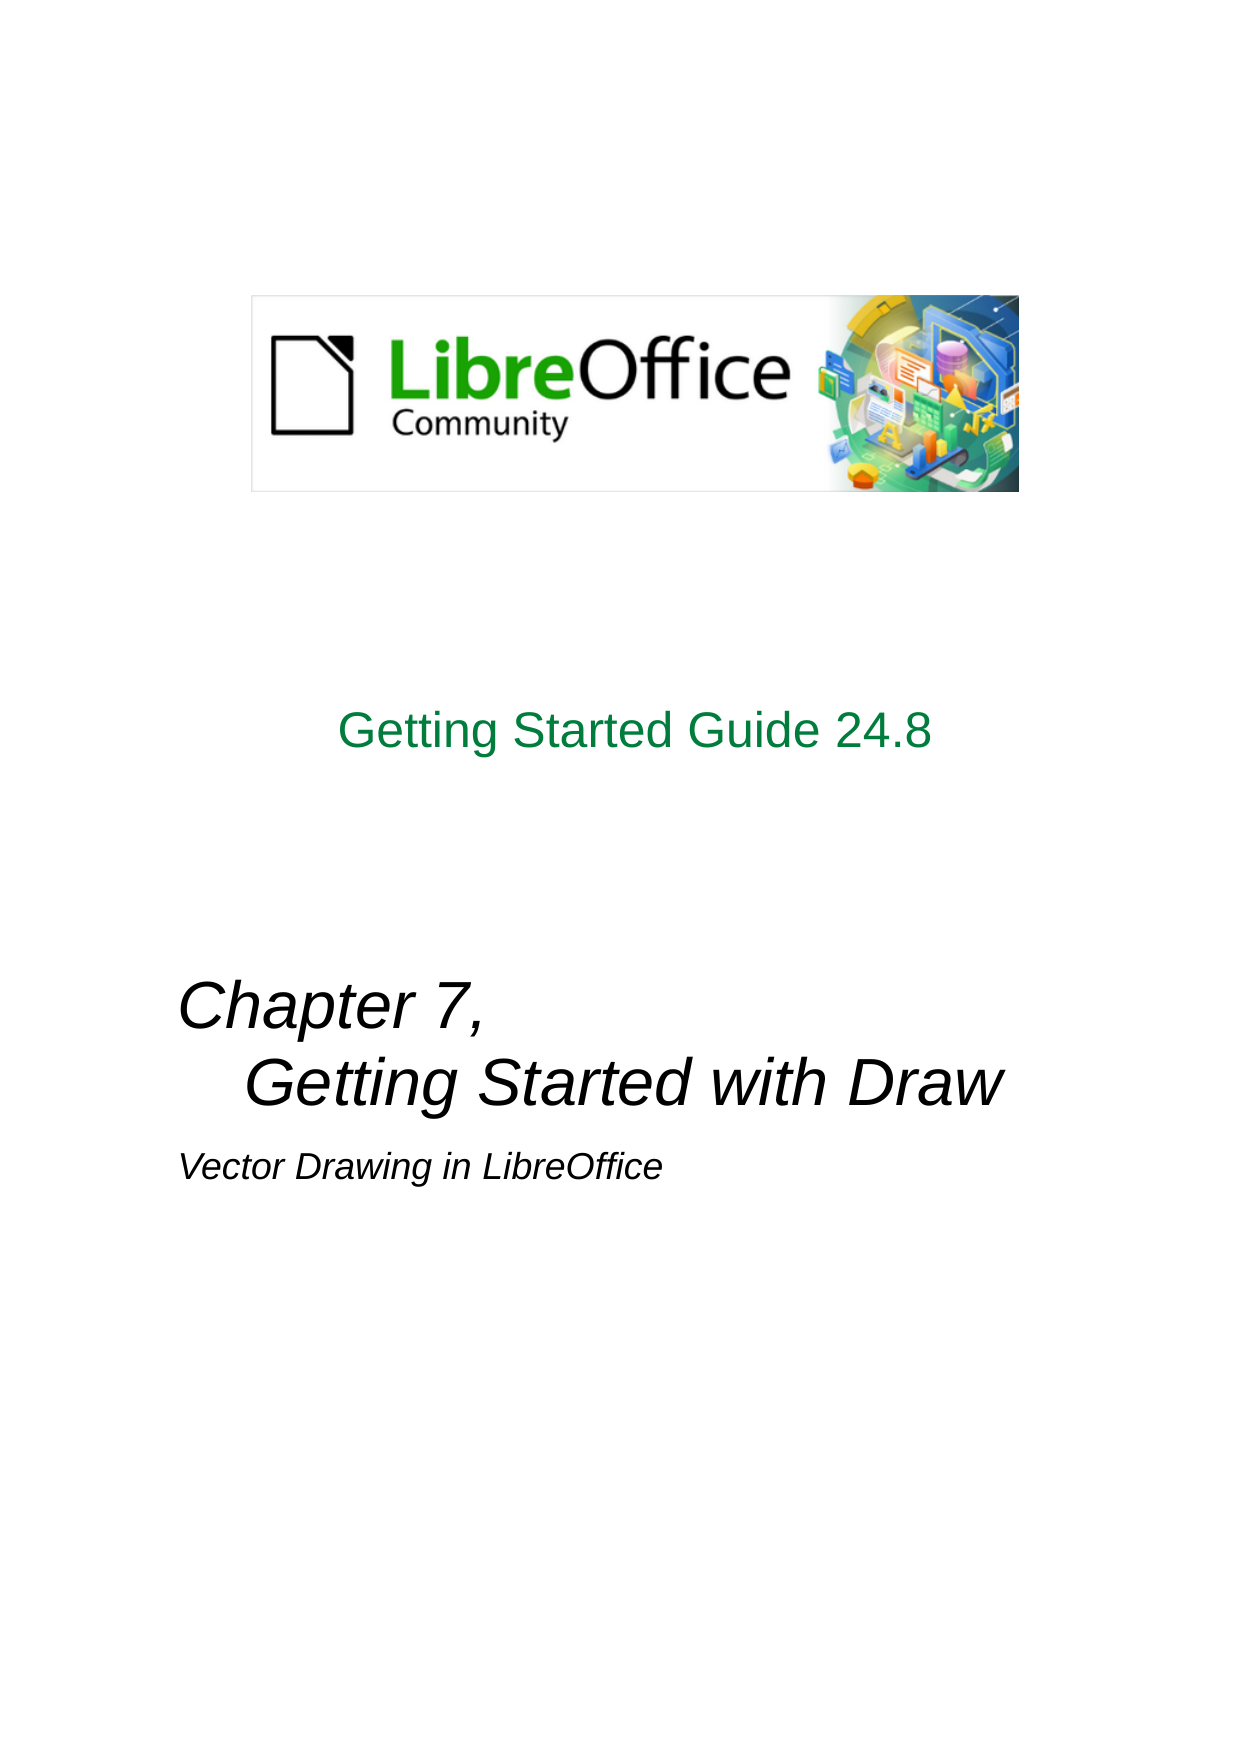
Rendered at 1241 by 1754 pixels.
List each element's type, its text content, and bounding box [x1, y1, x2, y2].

title Chapter 7, Getting Started with Draw [177, 966, 1093, 1119]
picture [251, 295, 1019, 492]
subtitle Vector Drawing in LibreOffice [177, 1144, 1093, 1187]
text Getting Started Guide 24.8 [177, 700, 1093, 758]
